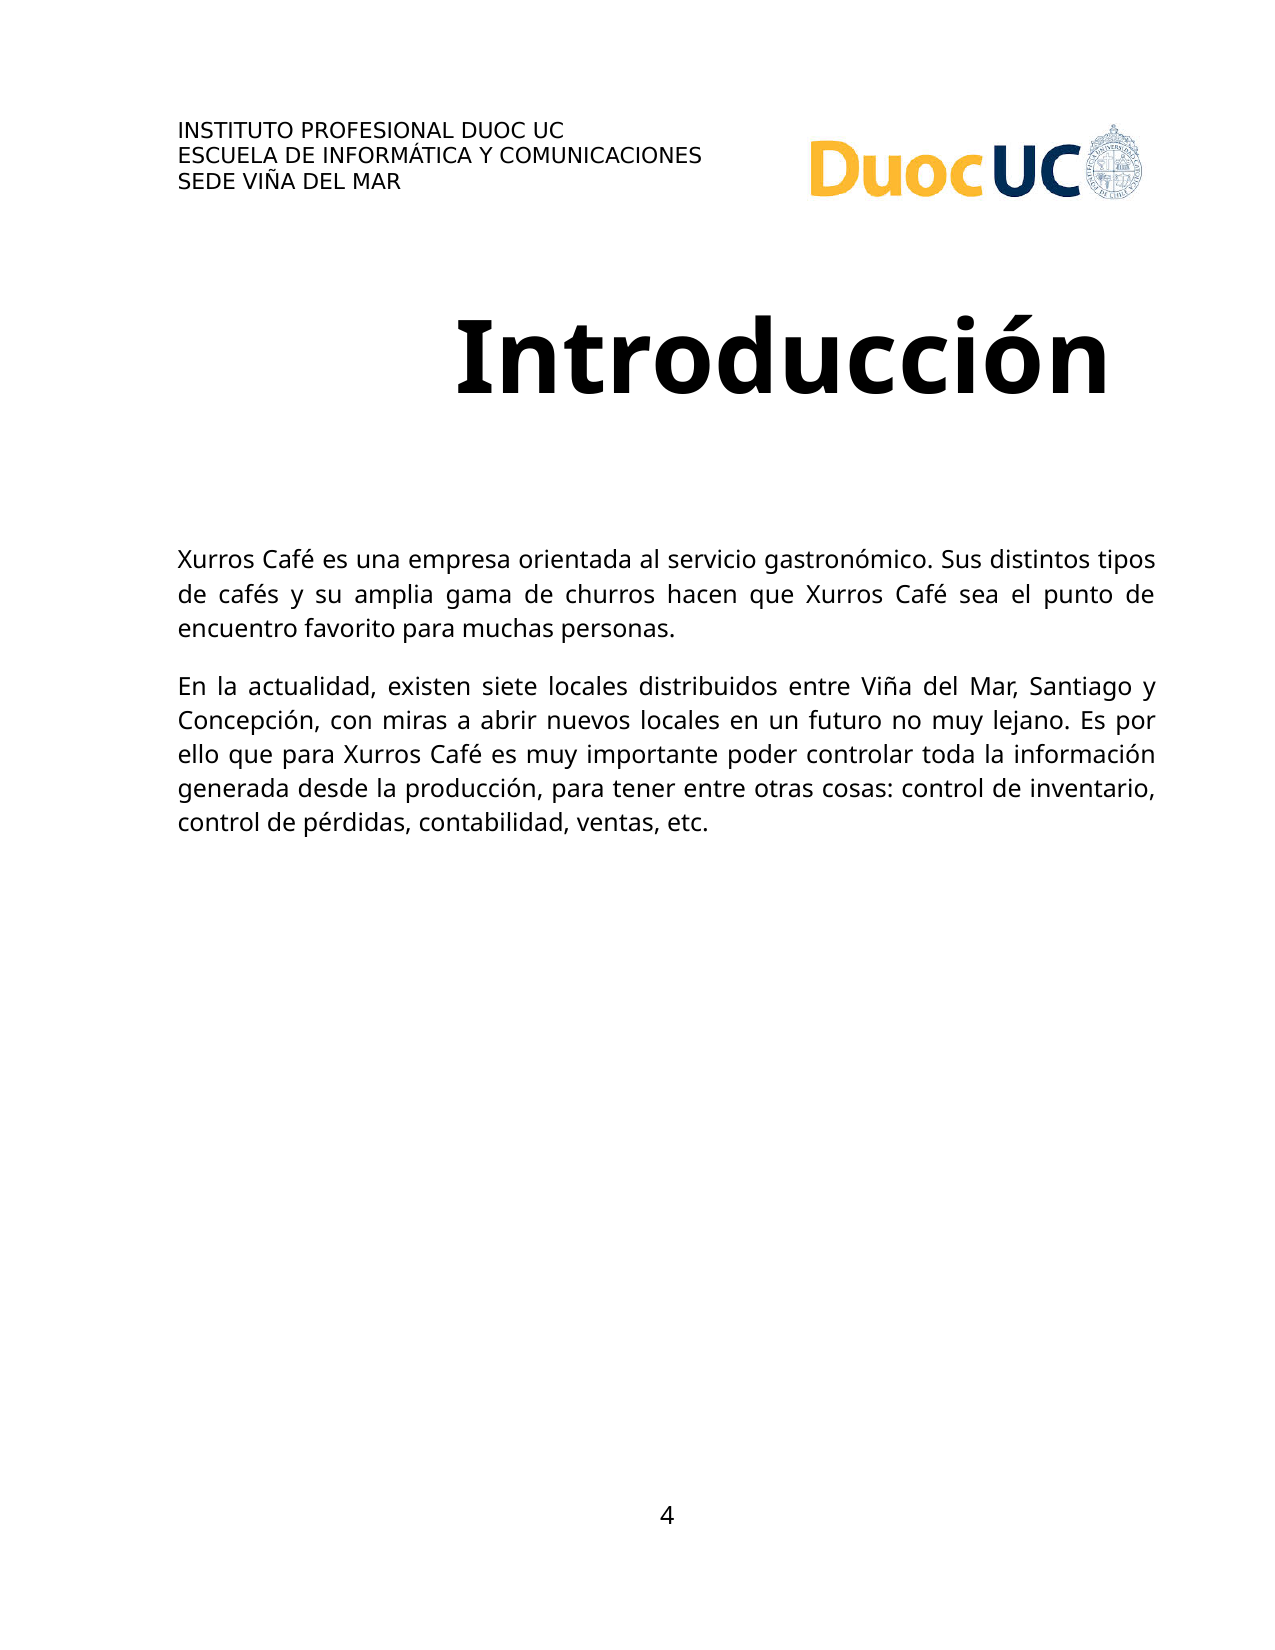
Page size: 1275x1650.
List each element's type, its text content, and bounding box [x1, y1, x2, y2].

text En la actualidad, existen siete locales distribuidos entre Viña del Mar, Santiago y Concepción, con miras a abrir nuevos locales en un futuro no muy lejano. Es por ello que para Xurros Café es muy importante poder controlar toda la información generada desde la producción, para tener entre otras cosas: control de inventario, control de pérdidas, contabilidad, ventas, etc. [177, 668, 1157, 839]
picture [794, 120, 1154, 203]
subtitle Introducción [177, 284, 1112, 423]
text Xurros Café es una empresa orientada al servicio gastronómico. Sus distintos tipos de cafés y su amplia gama de churros hacen que Xurros Café sea el punto de encuentro favorito para muchas personas. [177, 542, 1157, 644]
